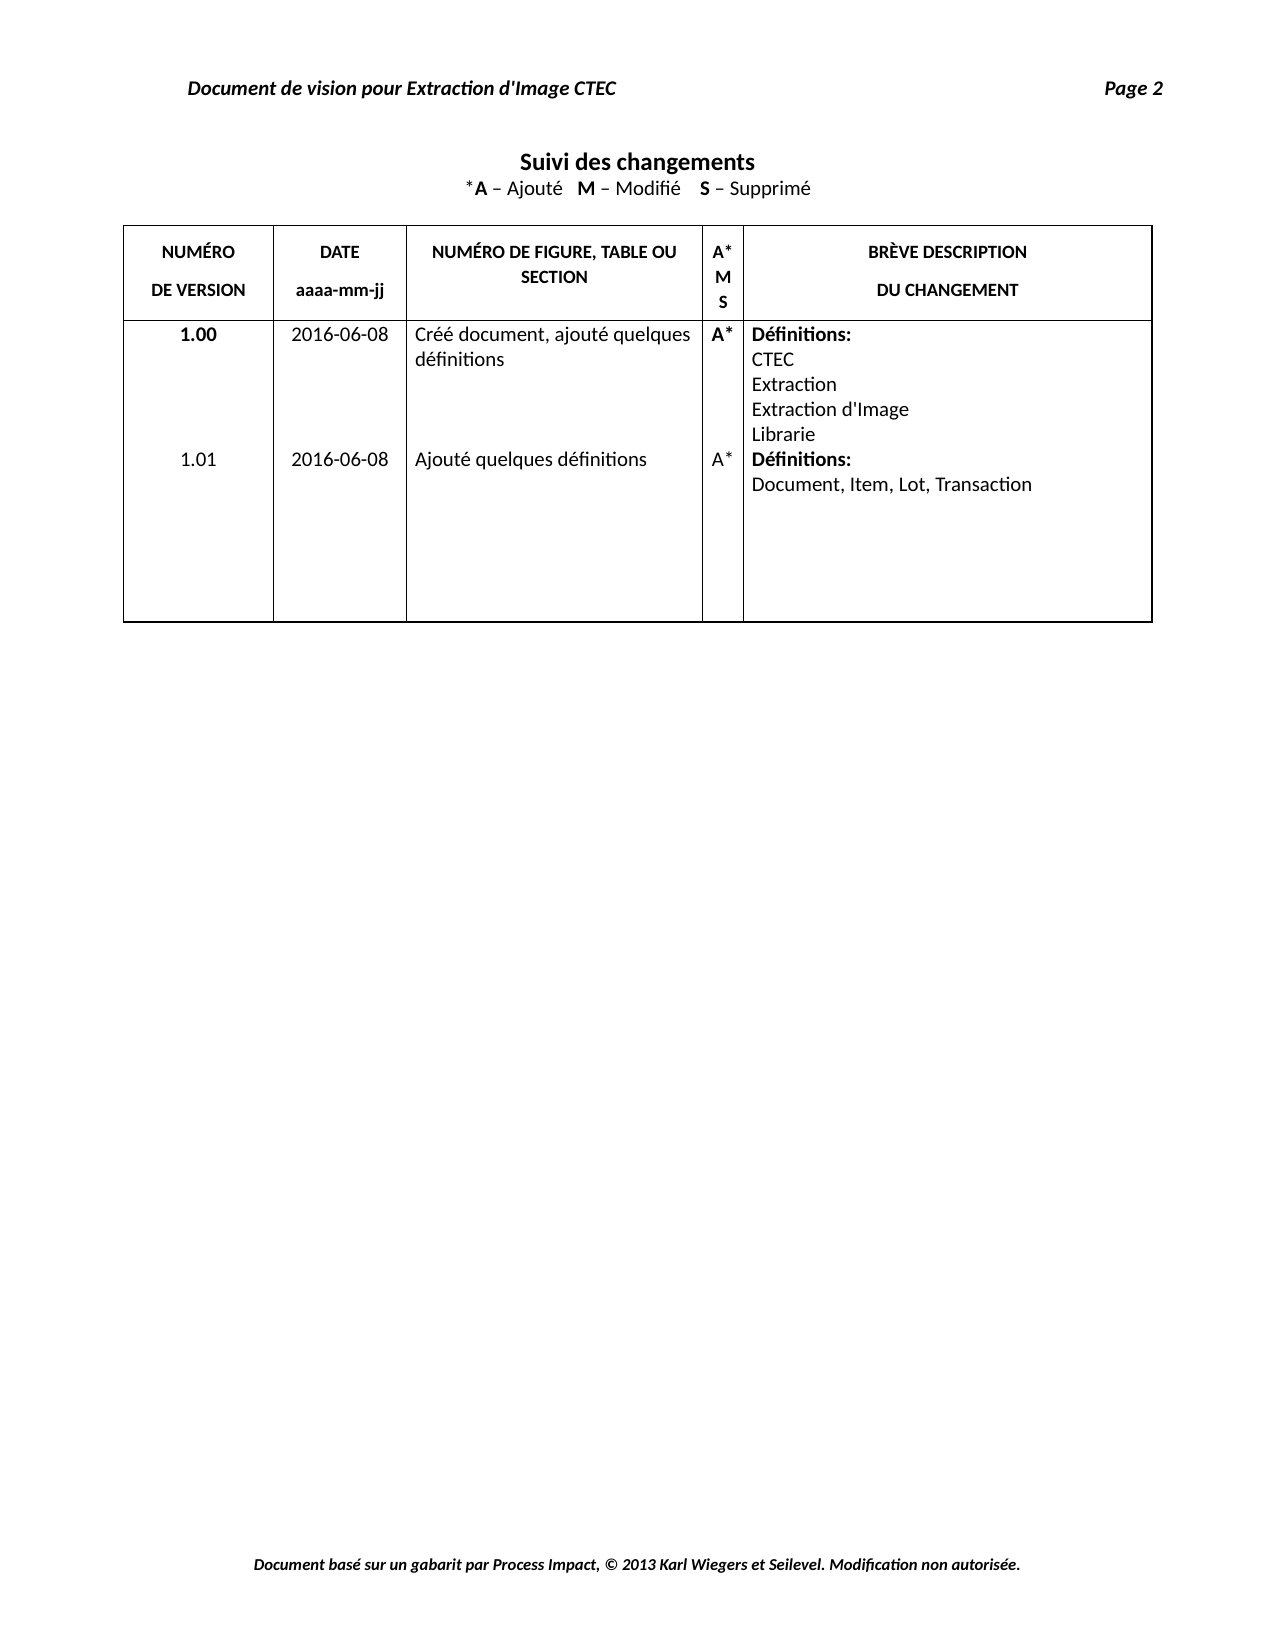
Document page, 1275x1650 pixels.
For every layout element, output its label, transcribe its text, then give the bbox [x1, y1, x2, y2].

table_cell [274, 521, 406, 546]
table_cell A* [703, 446, 743, 496]
table_cell [407, 546, 702, 571]
table_cell [703, 596, 743, 621]
table_cell [744, 521, 1151, 546]
table_cell [703, 521, 743, 546]
table_cell Définitions: CTEC Extraction Extraction d'Image Librarie [744, 321, 1151, 446]
table_cell [124, 596, 273, 621]
table_cell 2016-06-08 [274, 446, 406, 496]
text Suivi des changements [187, 150, 1087, 175]
table_cell [703, 546, 743, 571]
table_cell A* [703, 321, 743, 446]
table_cell [274, 496, 406, 521]
table_cell Ajouté quelques définitions [407, 446, 702, 496]
table_cell [274, 596, 406, 621]
table_cell [124, 571, 273, 596]
table_cell [124, 521, 273, 546]
table_cell [274, 546, 406, 571]
table_cell [744, 596, 1151, 621]
table_cell [407, 496, 702, 521]
table_cell [703, 496, 743, 521]
table_cell [744, 571, 1151, 596]
table_header DATE aaaa-mm-jj [274, 226, 406, 320]
table_cell 1.00 [124, 321, 273, 446]
table_header BRÈVE DESCRIPTION DU CHANGEMENT [744, 226, 1151, 320]
table_cell [703, 571, 743, 596]
table_cell [407, 521, 702, 546]
table_header A* M S [703, 226, 743, 320]
table_cell Créé document, ajouté quelques définitions [407, 321, 702, 446]
table_cell [124, 546, 273, 571]
table_cell 2016-06-08 [274, 321, 406, 446]
table_cell [744, 546, 1151, 571]
table_cell [407, 596, 702, 621]
table_header NUMÉRO DE VERSION [124, 226, 273, 320]
table_cell 1.01 [124, 446, 273, 496]
table_cell [744, 496, 1151, 521]
table_cell [124, 496, 273, 521]
table_cell [407, 571, 702, 596]
text *A – Ajouté M – Modifié S – Supprimé [187, 175, 1087, 200]
table_cell [274, 571, 406, 596]
table_header NUMÉRO DE FIGURE, TABLE OU SECTION [407, 226, 702, 320]
table_cell Définitions: Document, Item, Lot, Transaction [744, 446, 1151, 496]
